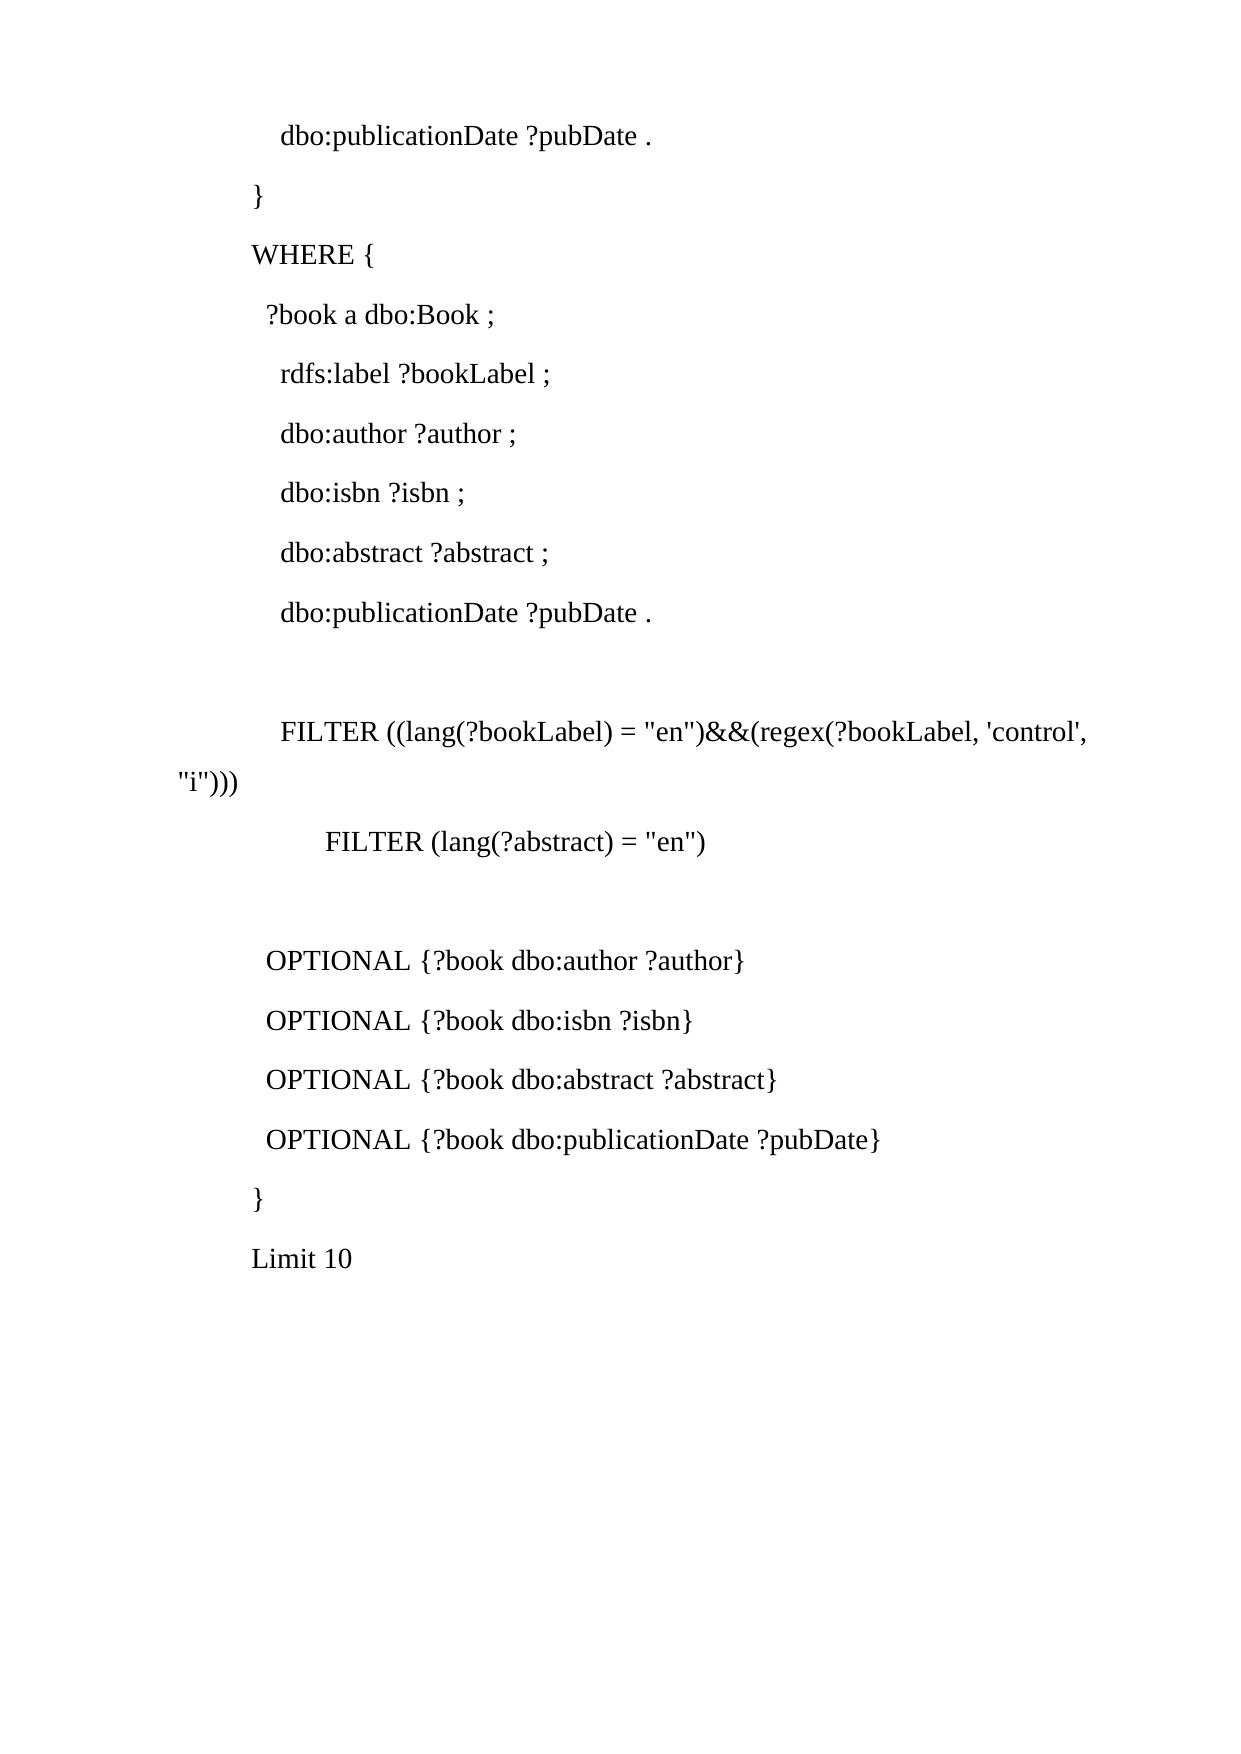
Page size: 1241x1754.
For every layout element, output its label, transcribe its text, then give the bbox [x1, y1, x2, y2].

text FILTER (lang(?abstract) = "en") [177, 824, 1152, 857]
text dbo:abstract ?abstract ; [177, 535, 1152, 569]
text } [177, 178, 1152, 211]
text dbo:publicationDate ?pubDate . [177, 595, 1152, 628]
text OPTIONAL {?book dbo:abstract ?abstract} [177, 1062, 1152, 1096]
text ?book a dbo:Book ; [177, 297, 1152, 330]
text rdfs:label ?bookLabel ; [177, 356, 1152, 390]
text dbo:publicationDate ?pubDate . [177, 118, 1152, 152]
text } [177, 1181, 1152, 1215]
text OPTIONAL {?book dbo:author ?author} [177, 943, 1152, 977]
text FILTER ((lang(?bookLabel) = "en")&&(regex(?bookLabel, 'control', "i"))) [177, 714, 1152, 798]
text dbo:author ?author ; [177, 416, 1152, 449]
text OPTIONAL {?book dbo:publicationDate ?pubDate} [177, 1122, 1152, 1155]
text dbo:isbn ?isbn ; [177, 476, 1152, 509]
text Limit 10 [177, 1241, 1152, 1274]
text WHERE { [177, 237, 1152, 271]
text OPTIONAL {?book dbo:isbn ?isbn} [177, 1003, 1152, 1036]
